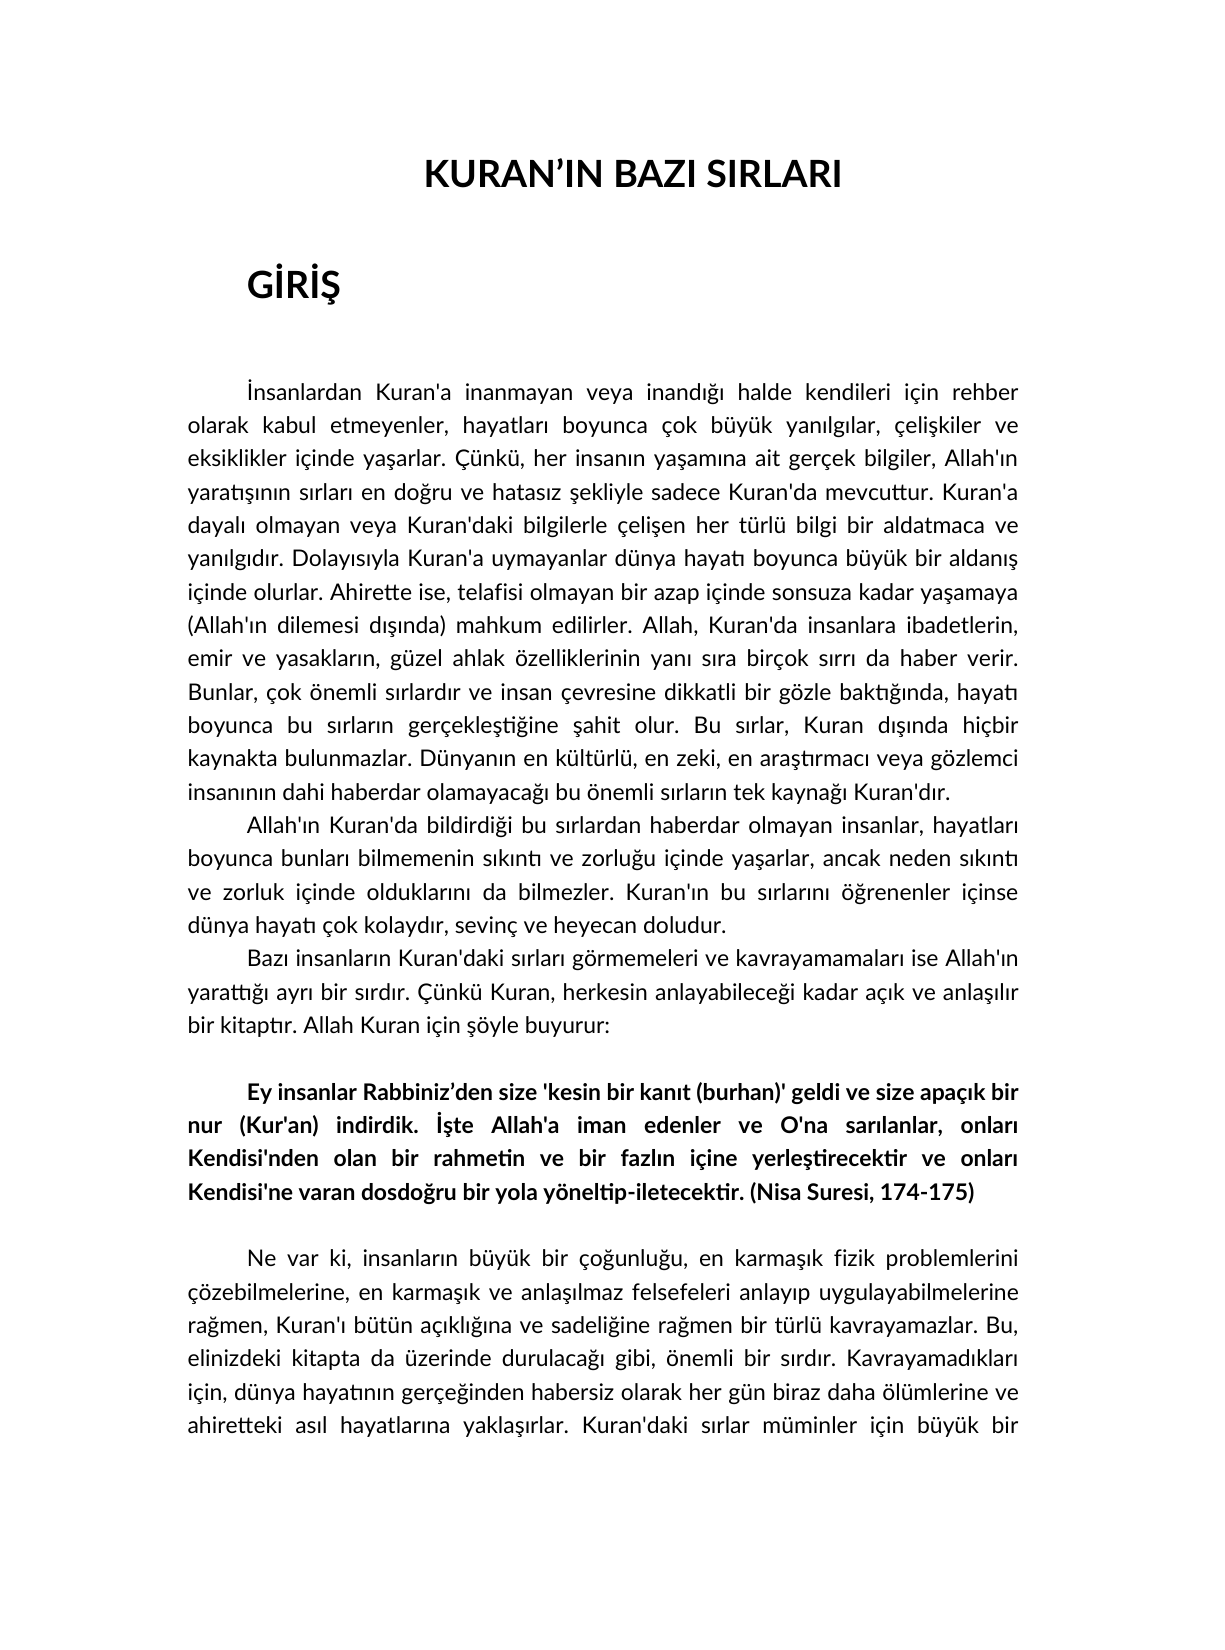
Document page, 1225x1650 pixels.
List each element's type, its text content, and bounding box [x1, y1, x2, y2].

text İnsanlardan Kuran'a inanmayan veya inandığı halde kendileri için rehber olarak kabul etmeyenler, hayatları boyunca çok büyük yanılgılar, çelişkiler ve eksiklikler içinde yaşarlar. Çünkü, her insanın yaşamına ait gerçek bilgiler, Allah'ın yaratışının sırları en doğru ve hatasız şekliyle sadece Kuran'da mevcuttur. Kuran'a dayalı olmayan veya Kuran'daki bilgilerle çelişen her türlü bilgi bir aldatmaca ve yanılgıdır. Dolayısıyla Kuran'a uymayanlar dünya hayatı boyunca büyük bir aldanış içinde olurlar. Ahirette ise, telafisi olmayan bir azap içinde sonsuza kadar yaşamaya (Allah'ın dilemesi dışında) mahkum edilirler. Allah, Kuran'da insanlara ibadetlerin, emir ve yasakların, güzel ahlak özelliklerinin yanı sıra birçok sırrı da haber verir. Bunlar, çok önemli sırlardır ve insan çevresine dikkatli bir gözle baktığında, hayatı boyunca bu sırların gerçekleştiğine şahit olur. Bu sırlar, Kuran dışında hiçbir kaynakta bulunmazlar. Dünyanın en kültürlü, en zeki, en araştırmacı veya gözlemci insanının dahi haberdar olamayacağı bu önemli sırların tek kaynağı Kuran'dır. [187, 373, 1020, 807]
text Allah'ın Kuran'da bildirdiği bu sırlardan haberdar olmayan insanlar, hayatları boyunca bunları bilmemenin sıkıntı ve zorluğu içinde yaşarlar, ancak neden sıkıntı ve zorluk içinde olduklarını da bilmezler. Kuran'ın bu sırlarını öğrenenler içinse dünya hayatı çok kolaydır, sevinç ve heyecan doludur. [187, 807, 1020, 940]
subtitle KURAN’IN BAZI SIRLARI [187, 150, 1020, 195]
text Ne var ki, insanların büyük bir çoğunluğu, en karmaşık fizik problemlerini çözebilmelerine, en karmaşık ve anlaşılmaz felsefeleri anlayıp uygulayabilmelerine rağmen, Kuran'ı bütün açıklığına ve sadeliğine rağmen bir türlü kavrayamazlar. Bu, elinizdeki kitapta da üzerinde durulacağı gibi, önemli bir sırdır. Kavrayamadıkları için, dünya hayatının gerçeğinden habersiz olarak her gün biraz daha ölümlerine ve ahiretteki asıl hayatlarına yaklaşırlar. Kuran'daki sırlar müminler için büyük bir [187, 1240, 1020, 1440]
text GİRİŞ [187, 262, 1020, 307]
text Bazı insanların Kuran'daki sırları görmemeleri ve kavrayamamaları ise Allah'ın yarattığı ayrı bir sırdır. Çünkü Kuran, herkesin anlayabileceği kadar açık ve anlaşılır bir kitaptır. Allah Kuran için şöyle buyurur: [187, 940, 1020, 1040]
text Ey insanlar Rabbiniz’den size 'kesin bir kanıt (burhan)' geldi ve size apaçık bir nur (Kur'an) indirdik. İşte Allah'a iman edenler ve O'na sarılanlar, onları Kendisi'nden olan bir rahmetin ve bir fazlın içine yerleştirecektir ve onları Kendisi'ne varan dosdoğru bir yola yöneltip-iletecektir. (Nisa Suresi, 174-175) [187, 1073, 1020, 1207]
